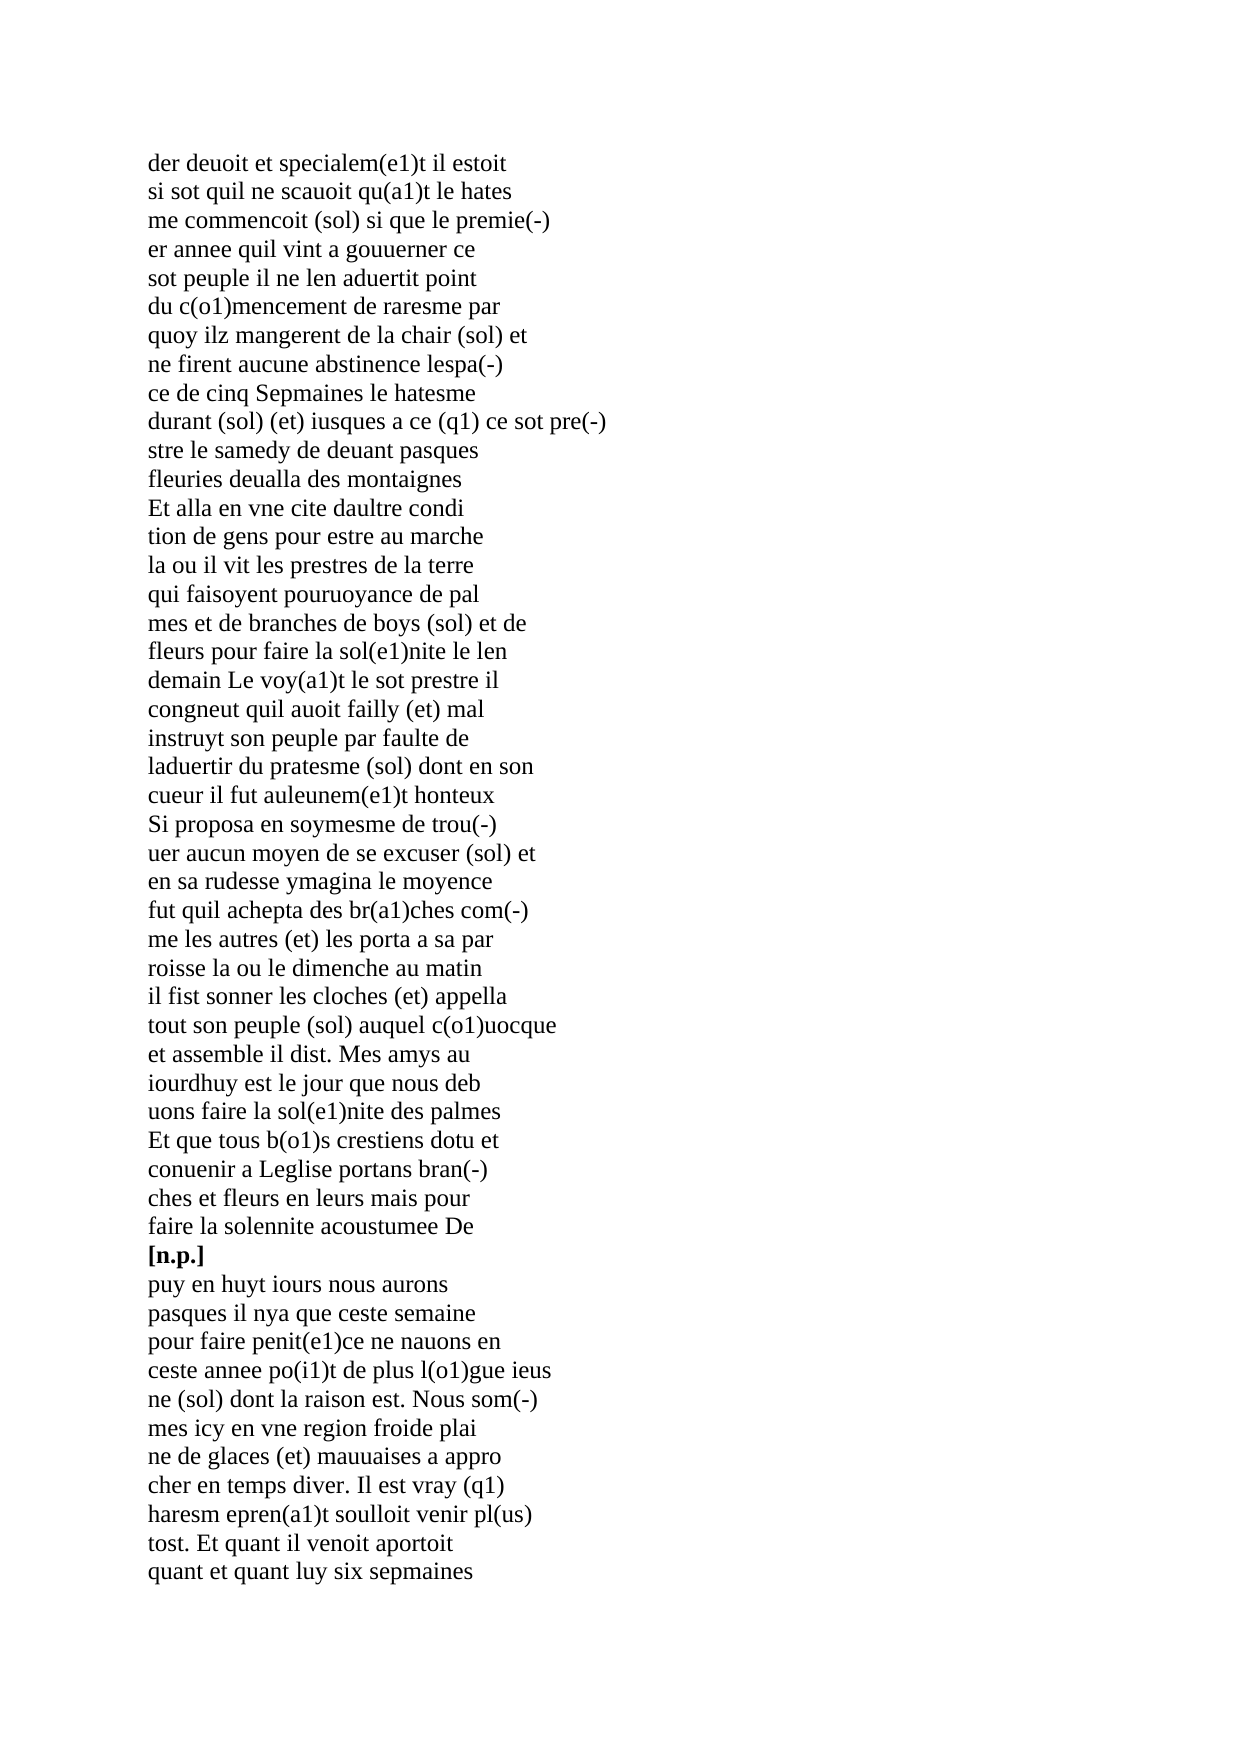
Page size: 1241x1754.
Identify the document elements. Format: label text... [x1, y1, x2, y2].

text der deuoit et specialem(e1)t il estoit si sot quil ne scauoit qu(a1)t le hates me commencoit (sol) si que le premie(-) er annee quil vint a gouuerner ce sot peuple il ne len aduertit point du c(o1)mencement de raresme par quoy ilz mangerent de la chair (sol) et ne firent aucune abstinence lespa(-) ce de cinq Sepmaines le hatesme durant (sol) (et) iusques a ce (q1) ce sot pre(-) stre le samedy de deuant pasques fleuries deualla des montaignes Et alla en vne cite daultre condi tion de gens pour estre au marche la ou il vit les prestres de la terre qui faisoyent pouruoyance de pal mes et de branches de boys (sol) et de fleurs pour faire la sol(e1)nite le len demain Le voy(a1)t le sot prestre il congneut quil auoit failly (et) mal instruyt son peuple par faulte de laduertir du pratesme (sol) dont en son cueur il fut auleunem(e1)t honteux Si proposa en soymesme de trou(-) uer aucun moyen de se excuser (sol) et en sa rudesse ymagina le moyence fut quil achepta des br(a1)ches com(-) me les autres (et) les porta a sa par roisse la ou le dimenche au matin il fist sonner les cloches (et) appella tout son peuple (sol) auquel c(o1)uocque et assemble il dist. Mes amys au iourdhuy est le jour que nous deb uons faire la sol(e1)nite des palmes Et que tous b(o1)s crestiens dotu et conuenir a Leglise portans bran(-) ches et fleurs en leurs mais pour faire la solennite acoustumee De [n.p.] puy en huyt iours nous aurons pasques il nya que ceste semaine pour faire penit(e1)ce ne nauons en ceste annee po(i1)t de plus l(o1)gue ieus ne (sol) dont la raison est. Nous som(-) mes icy en vne region froide plai ne de glaces (et) mauuaises a appro cher en temps diver. Il est vray (q1) haresm epren(a1)t soulloit venir pl(us) tost. Et quant il venoit aportoit quant et quant luy six sepmaines [148, 148, 1093, 1585]
